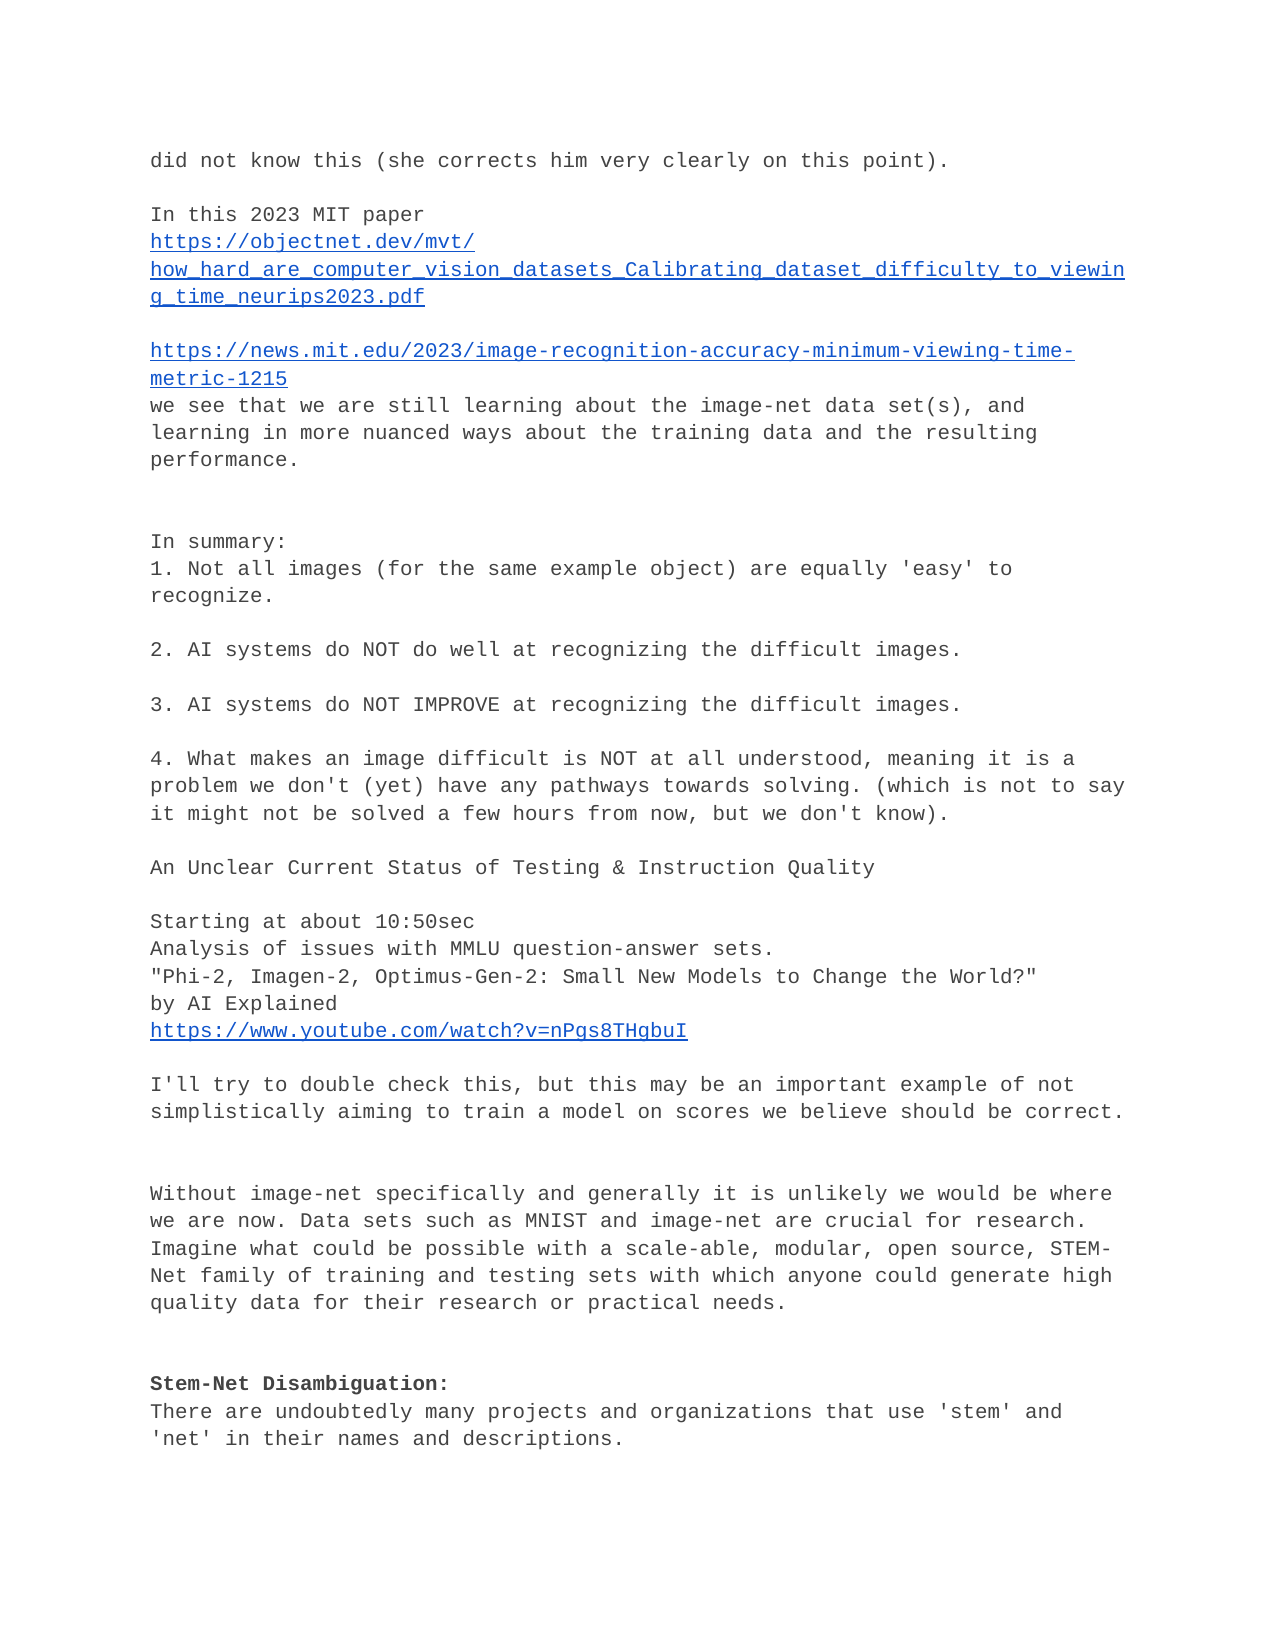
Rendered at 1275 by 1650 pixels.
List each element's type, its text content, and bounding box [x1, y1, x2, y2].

text we see that we are still learning about the image-net data set(s), and learning in more nuanced ways about the training data and the resulting performance. [150, 395, 1125, 473]
text "Phi-2, Imagen-2, Optimus-Gen-2: Small New Models to Change the World?" [150, 966, 1125, 989]
text There are undoubtedly many projects and organizations that use 'stem' and 'net' in their names and descriptions. [150, 1401, 1125, 1451]
text An Unclear Current Status of Testing & Instruction Quality [150, 857, 1125, 881]
text by AI Explained [150, 993, 1125, 1016]
text Stem-Net Disambiguation: [150, 1373, 1125, 1397]
text Analysis of issues with MMLU question-answer sets. [150, 938, 1125, 962]
text I'll try to double check this, but this may be an important example of not simplistically aiming to train a model on scores we believe should be correct. [150, 1074, 1125, 1125]
text https://objectnet.dev/mvt/how_hard_are_computer_vision_datasets_Calibrating_dataset_difficulty_to_viewin [150, 232, 1125, 278]
text In this 2023 MIT paper [150, 204, 1125, 228]
text 2. AI systems do NOT do well at recognizing the difficult images. [150, 639, 1125, 663]
text https://news.mit.edu/2023/image-recognition-accuracy-minimum-viewing-time-metric-1215 [150, 340, 1125, 391]
text 1. Not all images (for the same example object) are equally 'easy' to recognize. [150, 558, 1125, 609]
text 3. AI systems do NOT IMPROVE at recognizing the difficult images. [150, 694, 1125, 717]
text Without image-net specifically and generally it is unlikely we would be where we are now. Data sets such as MNIST and image-net are crucial for research. Imagine what could be possible with a scale-able, modular, open source, STEM-Net family of training and testing sets with which anyone could generate high quality data for their research or practical needs. [150, 1183, 1125, 1316]
text https://www.youtube.com/watch?v=nPgs8THgbuI [150, 1020, 1125, 1044]
text did not know this (she corrects him very clearly on this point). [150, 150, 1125, 174]
text In summary: [150, 531, 1125, 554]
text 4. What makes an image difficult is NOT at all understood, meaning it is a problem we don't (yet) have any pathways towards solving. (which is not to say it might not be solved a few hours from now, but we don't know). [150, 748, 1125, 826]
text Starting at about 10:50sec [150, 911, 1125, 935]
text g_time_neurips2023.pdf [150, 280, 1125, 309]
